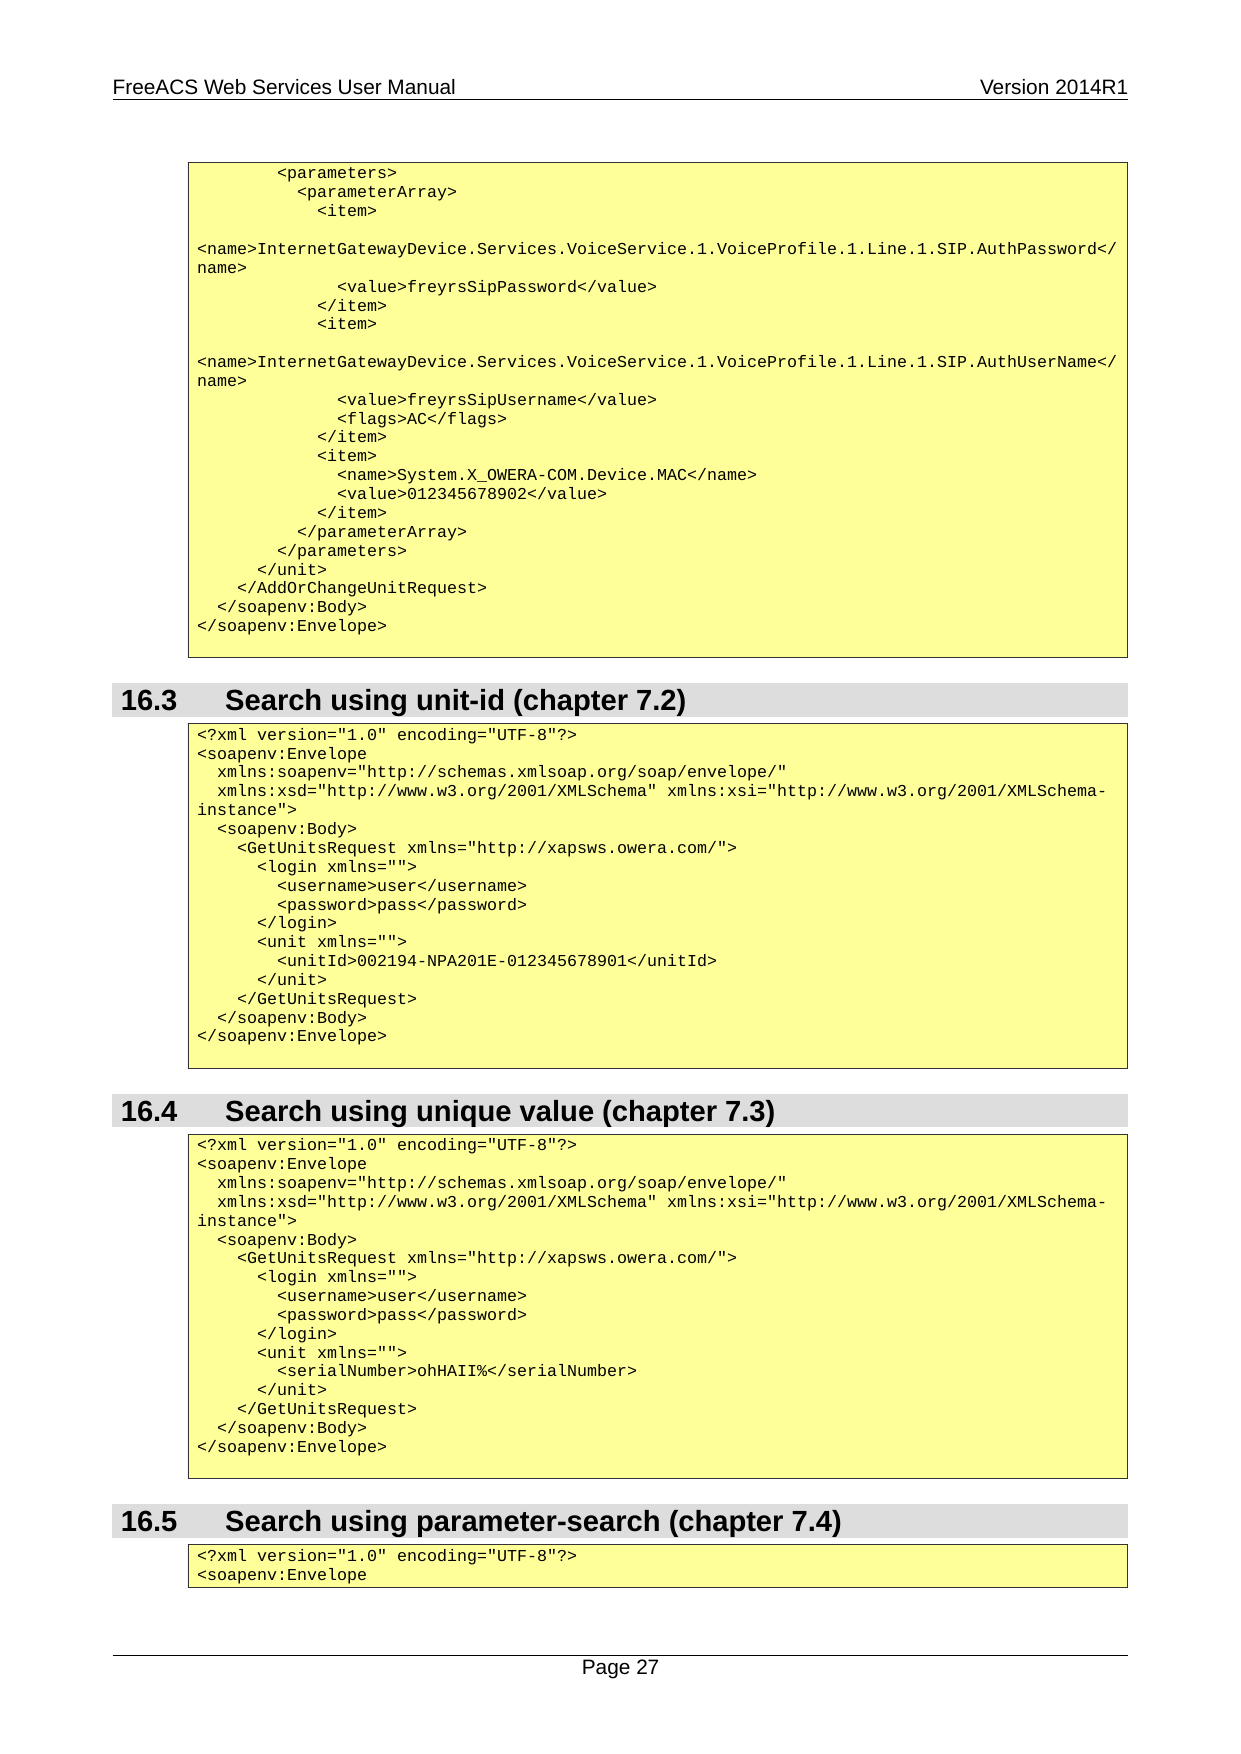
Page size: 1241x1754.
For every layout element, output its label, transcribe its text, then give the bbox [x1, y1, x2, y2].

subtitle Search using parameter-search (chapter 7.4) [112, 1504, 1128, 1538]
text <?xml version="1.0" encoding="UTF-8"?> <soapenv:Envelope [189, 1545, 1127, 1587]
text <?xml version="1.0" encoding="UTF-8"?> <soapenv:Envelope xmlns:soapenv="http://schemas.xmlsoap.org/soap/envelope/" xmlns:xsd="http://www.w3.org/2001/XMLSchema" xmlns:xsi="http://www.w3.org/2001/XMLSchema-instance"> <soapenv:Body> <GetUnitsRequest xmlns="http://xapsws.owera.com/"> <login xmlns=""> <username>user</username> <password>pass</password> </login> <unit xmlns=""> <unitId>002194-NPA201E-012345678901</unitId> </unit> </GetUnitsRequest> </soapenv:Body> </soapenv:Envelope> [189, 724, 1127, 1068]
subtitle Search using unique value (chapter 7.3) [112, 1094, 1128, 1127]
subtitle Search using unit-id (chapter 7.2) [112, 683, 1128, 717]
text <?xml version="1.0" encoding="UTF-8"?> <soapenv:Envelope xmlns:soapenv="http://schemas.xmlsoap.org/soap/envelope/" xmlns:xsd="http://www.w3.org/2001/XMLSchema" xmlns:xsi="http://www.w3.org/2001/XMLSchema-instance"> <soapenv:Body> <GetUnitsRequest xmlns="http://xapsws.owera.com/"> <login xmlns=""> <username>user</username> <password>pass</password> </login> <unit xmlns=""> <serialNumber>ohHAII%</serialNumber> </unit> </GetUnitsRequest> </soapenv:Body> </soapenv:Envelope> [189, 1135, 1127, 1478]
text <parameters> <parameterArray> <item> <name>InternetGatewayDevice.Services.VoiceService.1.VoiceProfile.1.Line.1.SIP.AuthPassword</name> <value>freyrsSipPassword</value> </item> <item> <name>InternetGatewayDevice.Services.VoiceService.1.VoiceProfile.1.Line.1.SIP.AuthUserName</name> <value>freyrsSipUsername</value> <flags>AC</flags> </item> <item> <name>System.X_OWERA-COM.Device.MAC</name> <value>012345678902</value> </item> </parameterArray> </parameters> </unit> </AddOrChangeUnitRequest> </soapenv:Body> </soapenv:Envelope> [189, 163, 1127, 657]
